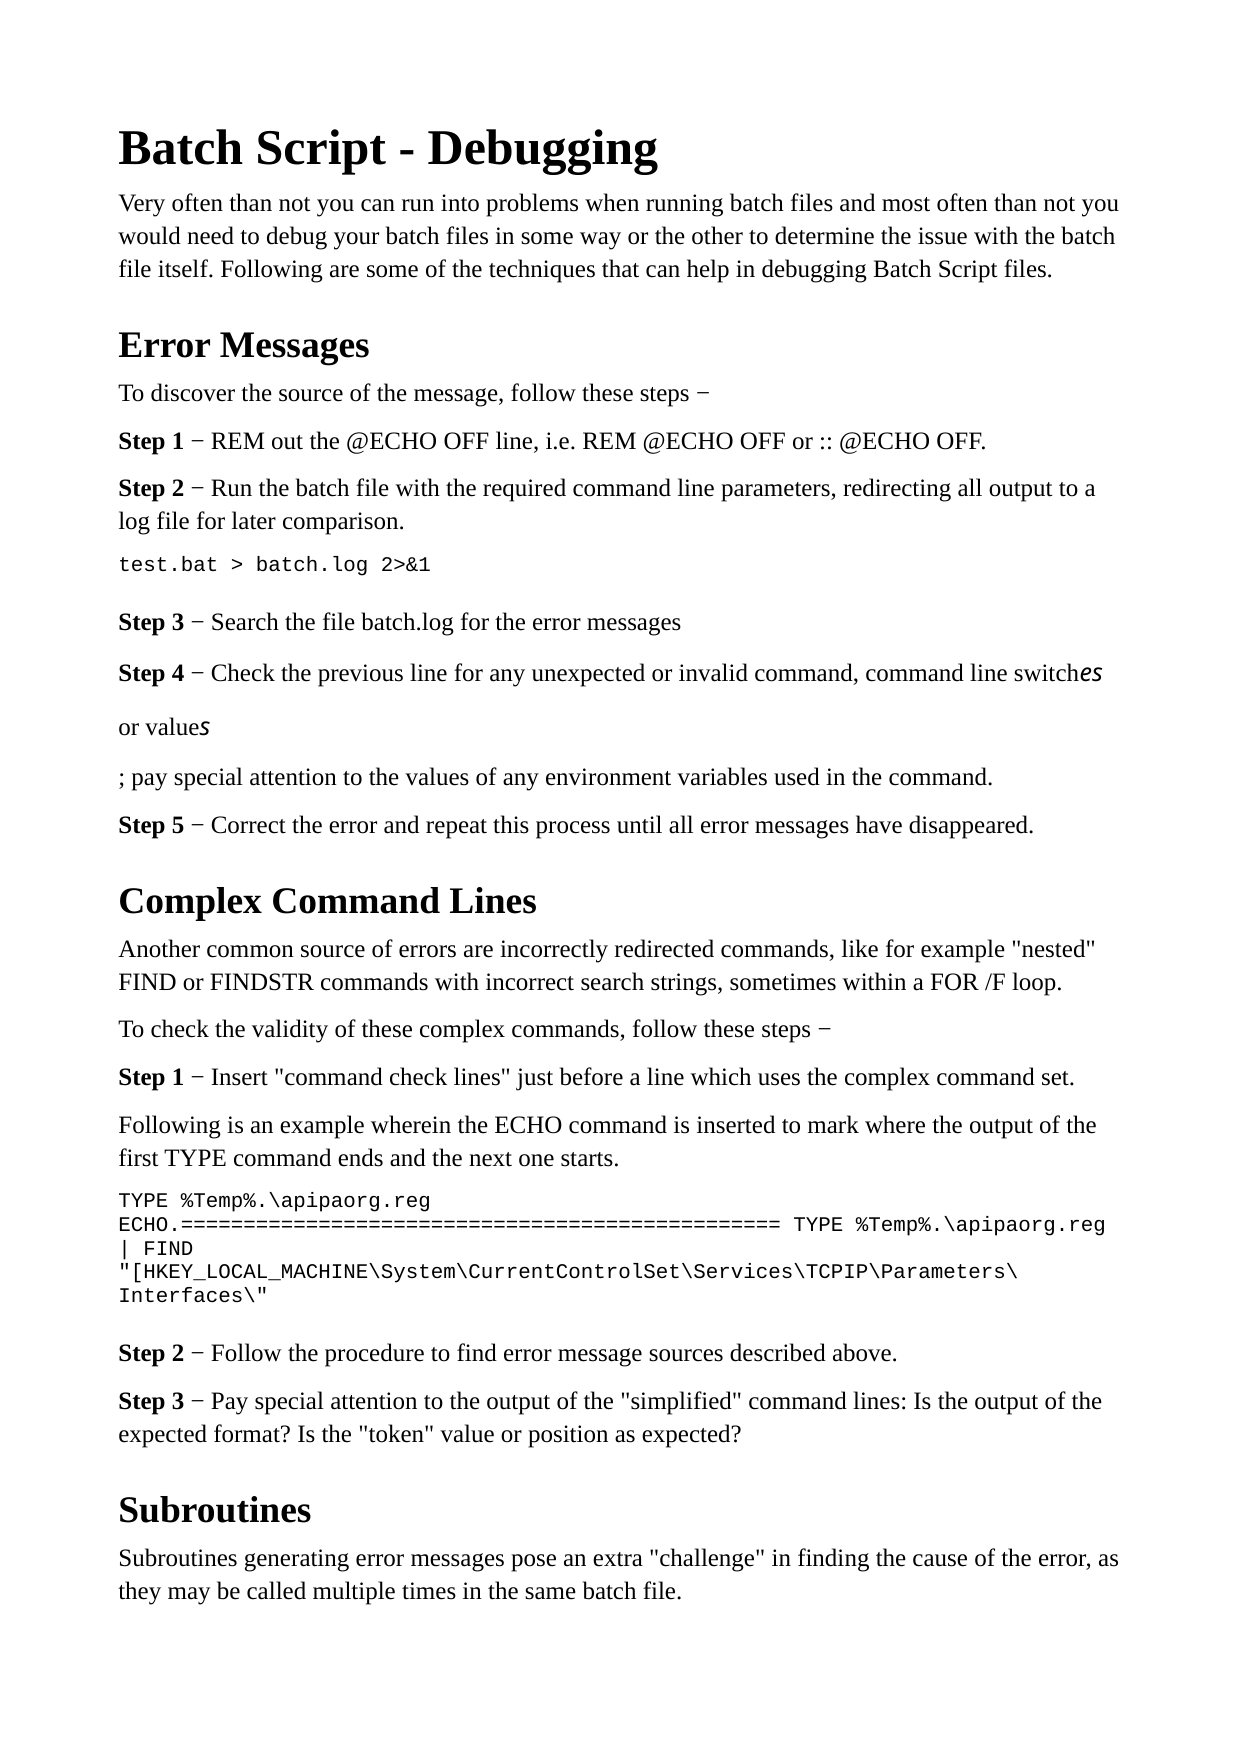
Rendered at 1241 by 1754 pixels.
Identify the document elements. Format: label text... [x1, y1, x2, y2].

subtitle Error Messages [118, 323, 1122, 366]
text TYPE %Temp%.\apipaorg.reg [118, 1190, 1122, 1214]
text Step 5 − Correct the error and repeat this process until all error messages have disappeared. [118, 810, 1122, 839]
text | FIND [118, 1238, 1122, 1261]
text Step 3 − Search the file batch.log for the error messages [118, 607, 1122, 636]
text Subroutines generating error messages pose an extra "challenge" in finding the cause of the error, as they may be called multiple times in the same batch file. [118, 1543, 1122, 1604]
text ECHO.================================================ TYPE %Temp%.\apipaorg.reg [118, 1214, 1122, 1238]
subtitle Batch Script - Debugging [118, 118, 1122, 176]
text "[HKEY_LOCAL_MACHINE\System\CurrentControlSet\Services\TCPIP\Parameters\Interfaces\" [118, 1261, 1122, 1309]
text test.bat > batch.log 2>&1 [118, 554, 1122, 578]
text To discover the source of the message, follow these steps − [118, 378, 1122, 407]
text ; pay special attention to the values of any environment variables used in the command. [118, 762, 1122, 791]
text Step 2 − Follow the procedure to find error message sources described above. [118, 1338, 1122, 1367]
text Step 1 − Insert "command check lines" just before a line which uses the complex command set. [118, 1062, 1122, 1091]
text Step 4 − Check the previous line for any unexpected or invalid command, command line switches [118, 655, 1122, 689]
text Following is an example wherein the ECHO command is inserted to mark where the output of the first TYPE command ends and the next one starts. [118, 1110, 1122, 1172]
subtitle Complex Command Lines [118, 878, 1122, 921]
text or values [118, 708, 1122, 743]
text Step 3 − Pay special attention to the output of the "simplified" command lines: Is the output of the expected format? Is the "token" value or position as expected? [118, 1386, 1122, 1447]
text To check the validity of these complex commands, follow these steps − [118, 1014, 1122, 1043]
text Another common source of errors are incorrectly redirected commands, like for example "nested" FIND or FINDSTR commands with incorrect search strings, sometimes within a FOR /F loop. [118, 934, 1122, 996]
subtitle Subroutines [118, 1487, 1122, 1530]
text Step 2 − Run the batch file with the required command line parameters, redirecting all output to a log file for later comparison. [118, 473, 1122, 535]
text Very often than not you can run into problems when running batch files and most often than not you would need to debug your batch files in some way or the other to determine the issue with the batch file itself. Following are some of the techniques that can help in debugging Batch Script files. [118, 188, 1122, 283]
text Step 1 − REM out the @ECHO OFF line, i.e. REM @ECHO OFF or :: @ECHO OFF. [118, 426, 1122, 454]
